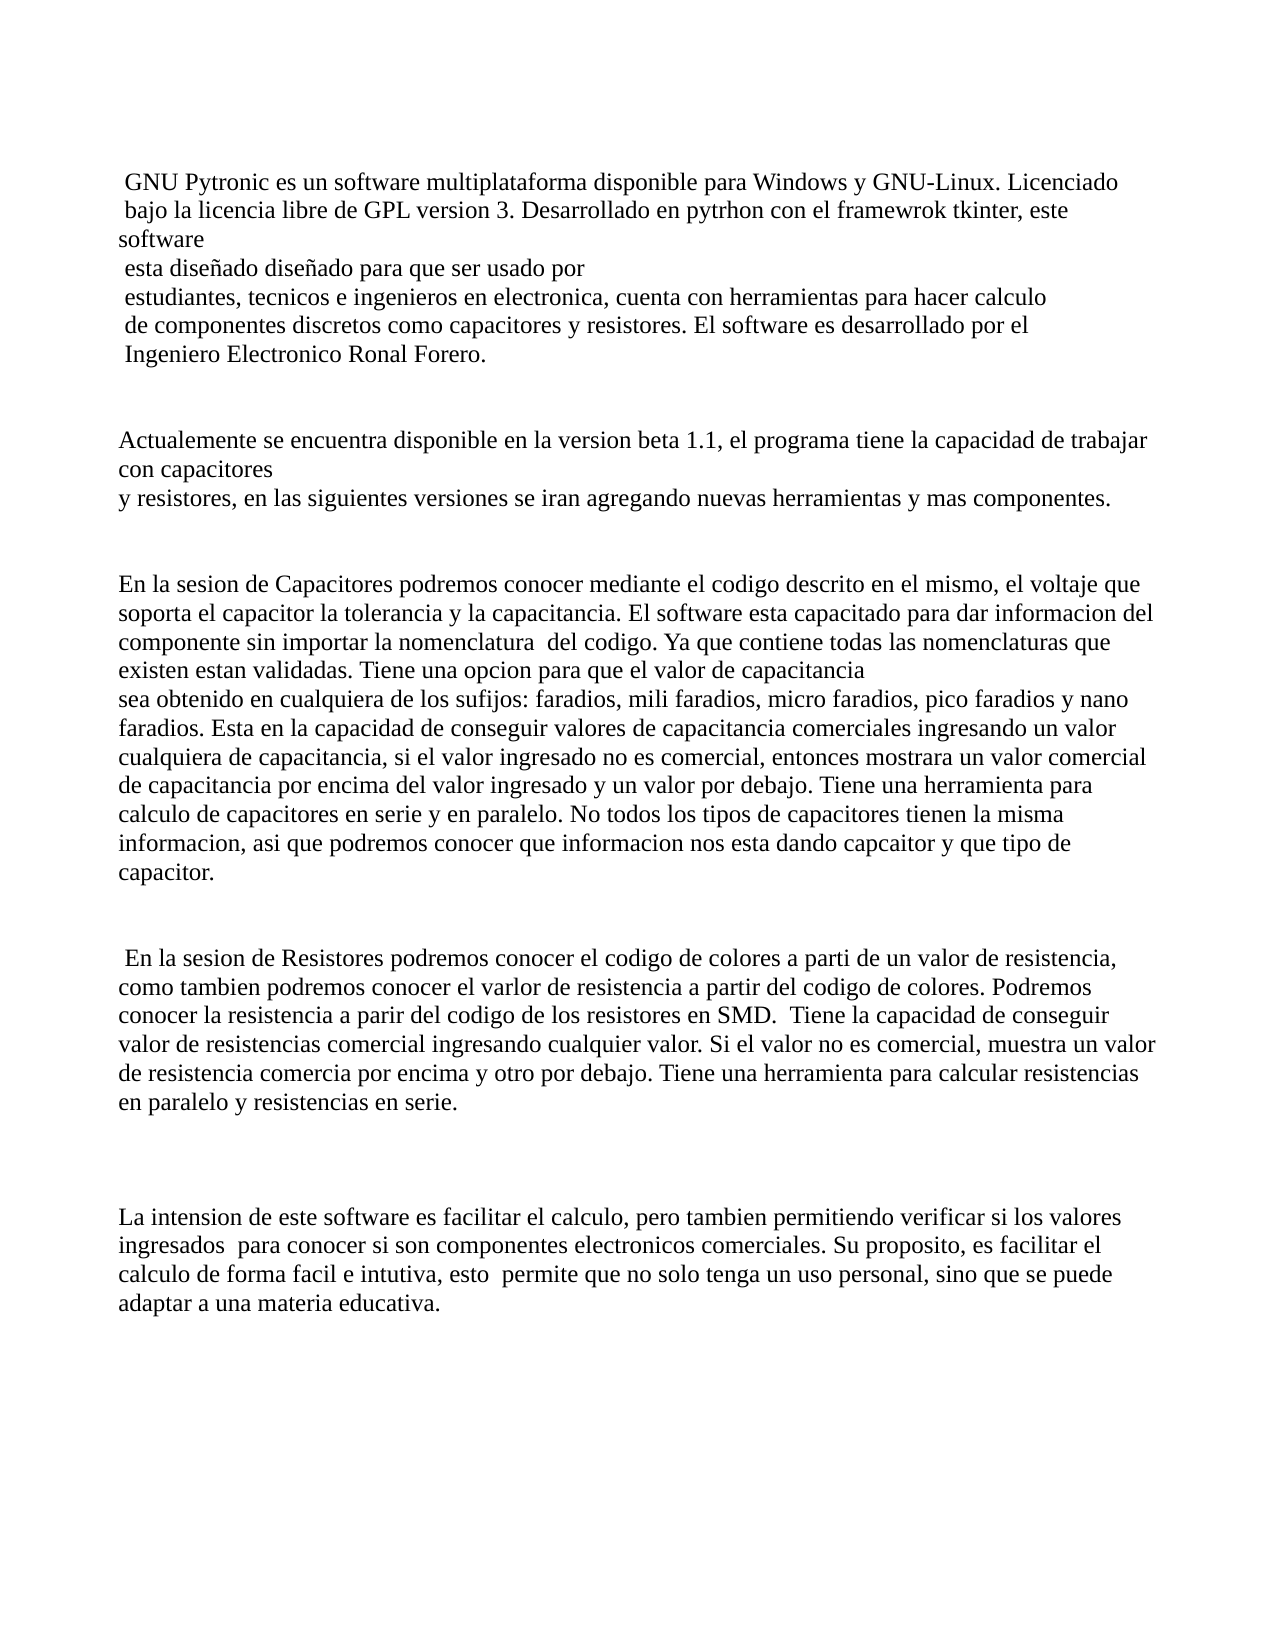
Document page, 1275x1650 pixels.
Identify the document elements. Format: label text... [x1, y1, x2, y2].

text de componentes discretos como capacitores y resistores. El software es desarrollado por el [118, 311, 1157, 339]
text Actualemente se encuentra disponible en la version beta 1.1, el programa tiene la capacidad de trabajar con capacitores [118, 426, 1157, 483]
text En la sesion de Capacitores podremos conocer mediante el codigo descrito en el mismo, el voltaje que soporta el capacitor la tolerancia y la capacitancia. El software esta capacitado para dar informacion del componente sin importar la nomenclatura del codigo. Ya que contiene todas las nomenclaturas que existen estan validadas. Tiene una opcion para que el valor de capacitancia [118, 569, 1157, 684]
text estudiantes, tecnicos e ingenieros en electronica, cuenta con herramientas para hacer calculo [118, 282, 1157, 311]
text sea obtenido en cualquiera de los sufijos: faradios, mili faradios, micro faradios, pico faradios y nano faradios. Esta en la capacidad de conseguir valores de capacitancia comerciales ingresando un valor cualquiera de capacitancia, si el valor ingresado no es comercial, entonces mostrara un valor comercial de capacitancia por encima del valor ingresado y un valor por debajo. Tiene una herramienta para calculo de capacitores en serie y en paralelo. No todos los tipos de capacitores tienen la misma informacion, asi que podremos conocer que informacion nos esta dando capcaitor y que tipo de capacitor. [118, 684, 1157, 886]
text bajo la licencia libre de GPL version 3. Desarrollado en pytrhon con el framewrok tkinter, este software [118, 196, 1157, 253]
text Ingeniero Electronico Ronal Forero. [118, 339, 1157, 368]
text En la sesion de Resistores podremos conocer el codigo de colores a parti de un valor de resistencia, como tambien podremos conocer el varlor de resistencia a partir del codigo de colores. Podremos conocer la resistencia a parir del codigo de los resistores en SMD. Tiene la capacidad de conseguir valor de resistencias comercial ingresando cualquier valor. Si el valor no es comercial, muestra un valor de resistencia comercia por encima y otro por debajo. Tiene una herramienta para calcular resistencias en paralelo y resistencias en serie. [118, 943, 1157, 1116]
text y resistores, en las siguientes versiones se iran agregando nuevas herramientas y mas componentes. [118, 483, 1157, 512]
text GNU Pytronic es un software multiplataforma disponible para Windows y GNU-Linux. Licenciado [118, 167, 1157, 196]
text esta diseñado diseñado para que ser usado por [118, 253, 1157, 282]
text La intension de este software es facilitar el calculo, pero tambien permitiendo verificar si los valores ingresados para conocer si son componentes electronicos comerciales. Su proposito, es facilitar el calculo de forma facil e intutiva, esto permite que no solo tenga un uso personal, sino que se puede adaptar a una materia educativa. [118, 1202, 1157, 1317]
